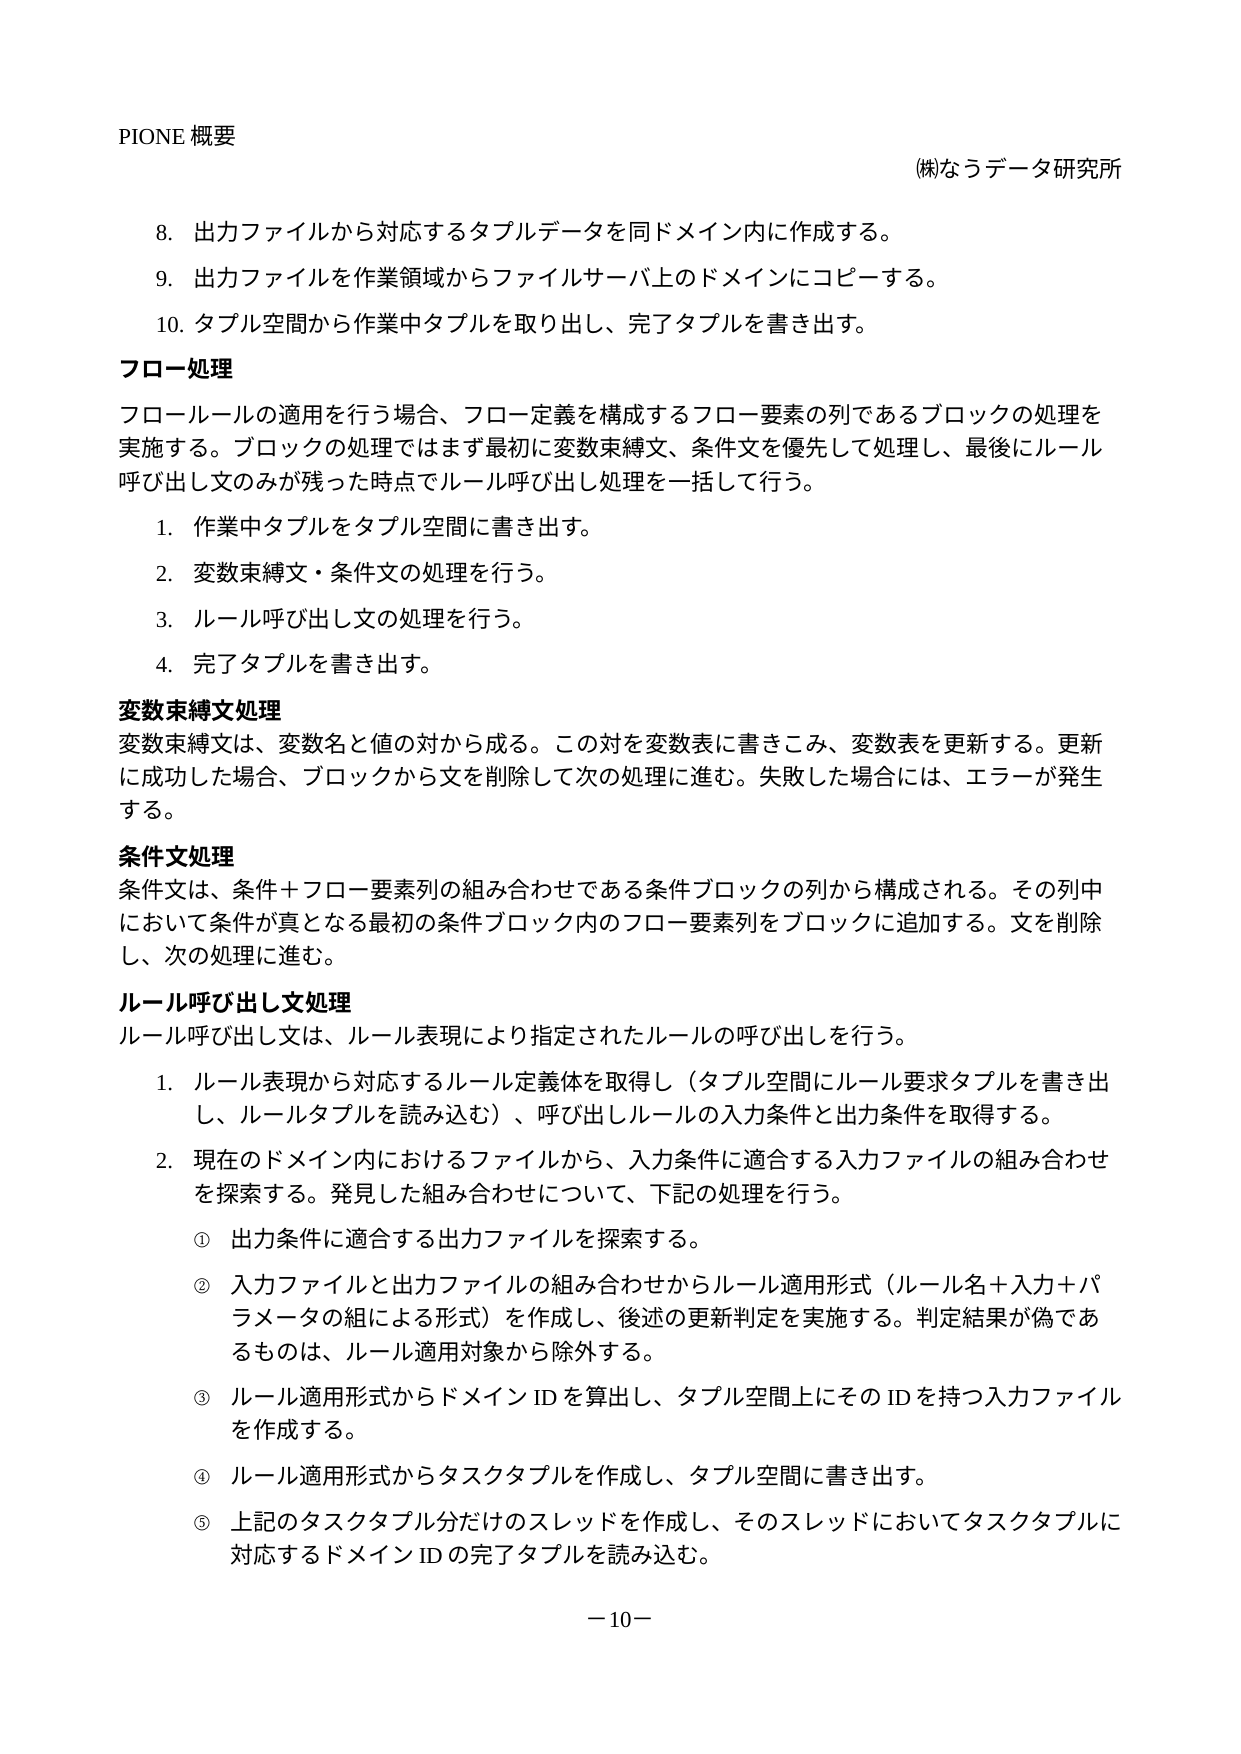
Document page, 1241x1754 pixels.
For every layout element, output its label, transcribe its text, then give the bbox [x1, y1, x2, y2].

list 作業中タプルをタプル空間に書き出す。 [156, 509, 1122, 542]
list 完了タプルを書き出す。 [156, 646, 1122, 679]
text ルール呼び出し文は、ルール表現により指定されたルールの呼び出しを行う。 [118, 1018, 1122, 1051]
list ルール呼び出し文の処理を行う。 [156, 601, 1122, 634]
subtitle フロー処理 [118, 351, 1122, 384]
list 入力ファイルと出力ファイルの組み合わせからルール適用形式（ルール名＋入力＋パラメータの組による形式）を作成し、後述の更新判定を実施する。判定結果が偽であるものは、ルール適用対象から除外する。 [193, 1267, 1122, 1367]
text フロールールの適用を行う場合、フロー定義を構成するフロー要素の列であるブロックの処理を実施する。ブロックの処理ではまず最初に変数束縛文、条件文を優先して処理し、最後にルール呼び出し文のみが残った時点でルール呼び出し処理を一括して行う。 [118, 397, 1122, 497]
list 出力ファイルから対応するタプルデータを同ドメイン内に作成する。 [156, 214, 1122, 247]
text 変数束縛文は、変数名と値の対から成る。この対を変数表に書きこみ、変数表を更新する。更新に成功した場合、ブロックから文を削除して次の処理に進む。失敗した場合には、エラーが発生する。 [118, 726, 1122, 825]
list 現在のドメイン内におけるファイルから、入力条件に適合する入力ファイルの組み合わせを探索する。発見した組み合わせについて、下記の処理を行う。 [156, 1142, 1122, 1209]
list ルール適用形式からドメインIDを算出し、タプル空間上にそのIDを持つ入力ファイルを作成する。 [193, 1379, 1122, 1446]
list 出力ファイルを作業領域からファイルサーバ上のドメインにコピーする。 [156, 260, 1122, 293]
list ルール適用形式からタスクタプルを作成し、タプル空間に書き出す。 [193, 1458, 1122, 1491]
list 上記のタスクタプル分だけのスレッドを作成し、そのスレッドにおいてタスクタプルに対応するドメインIDの完了タプルを読み込む。 [193, 1504, 1122, 1570]
subtitle 変数束縛文処理 [118, 692, 1122, 726]
subtitle 条件文処理 [118, 838, 1122, 872]
text 条件文は、条件＋フロー要素列の組み合わせである条件ブロックの列から構成される。その列中において条件が真となる最初の条件ブロック内のフロー要素列をブロックに追加する。文を削除し、次の処理に進む。 [118, 872, 1122, 971]
list ルール表現から対応するルール定義体を取得し（タプル空間にルール要求タプルを書き出し、ルールタプルを読み込む）、呼び出しルールの入力条件と出力条件を取得する。 [156, 1063, 1122, 1130]
list タプル空間から作業中タプルを取り出し、完了タプルを書き出す。 [156, 306, 1122, 339]
list 変数束縛文・条件文の処理を行う。 [156, 555, 1122, 588]
subtitle ルール呼び出し文処理 [118, 984, 1122, 1018]
list 出力条件に適合する出力ファイルを探索する。 [193, 1221, 1122, 1254]
